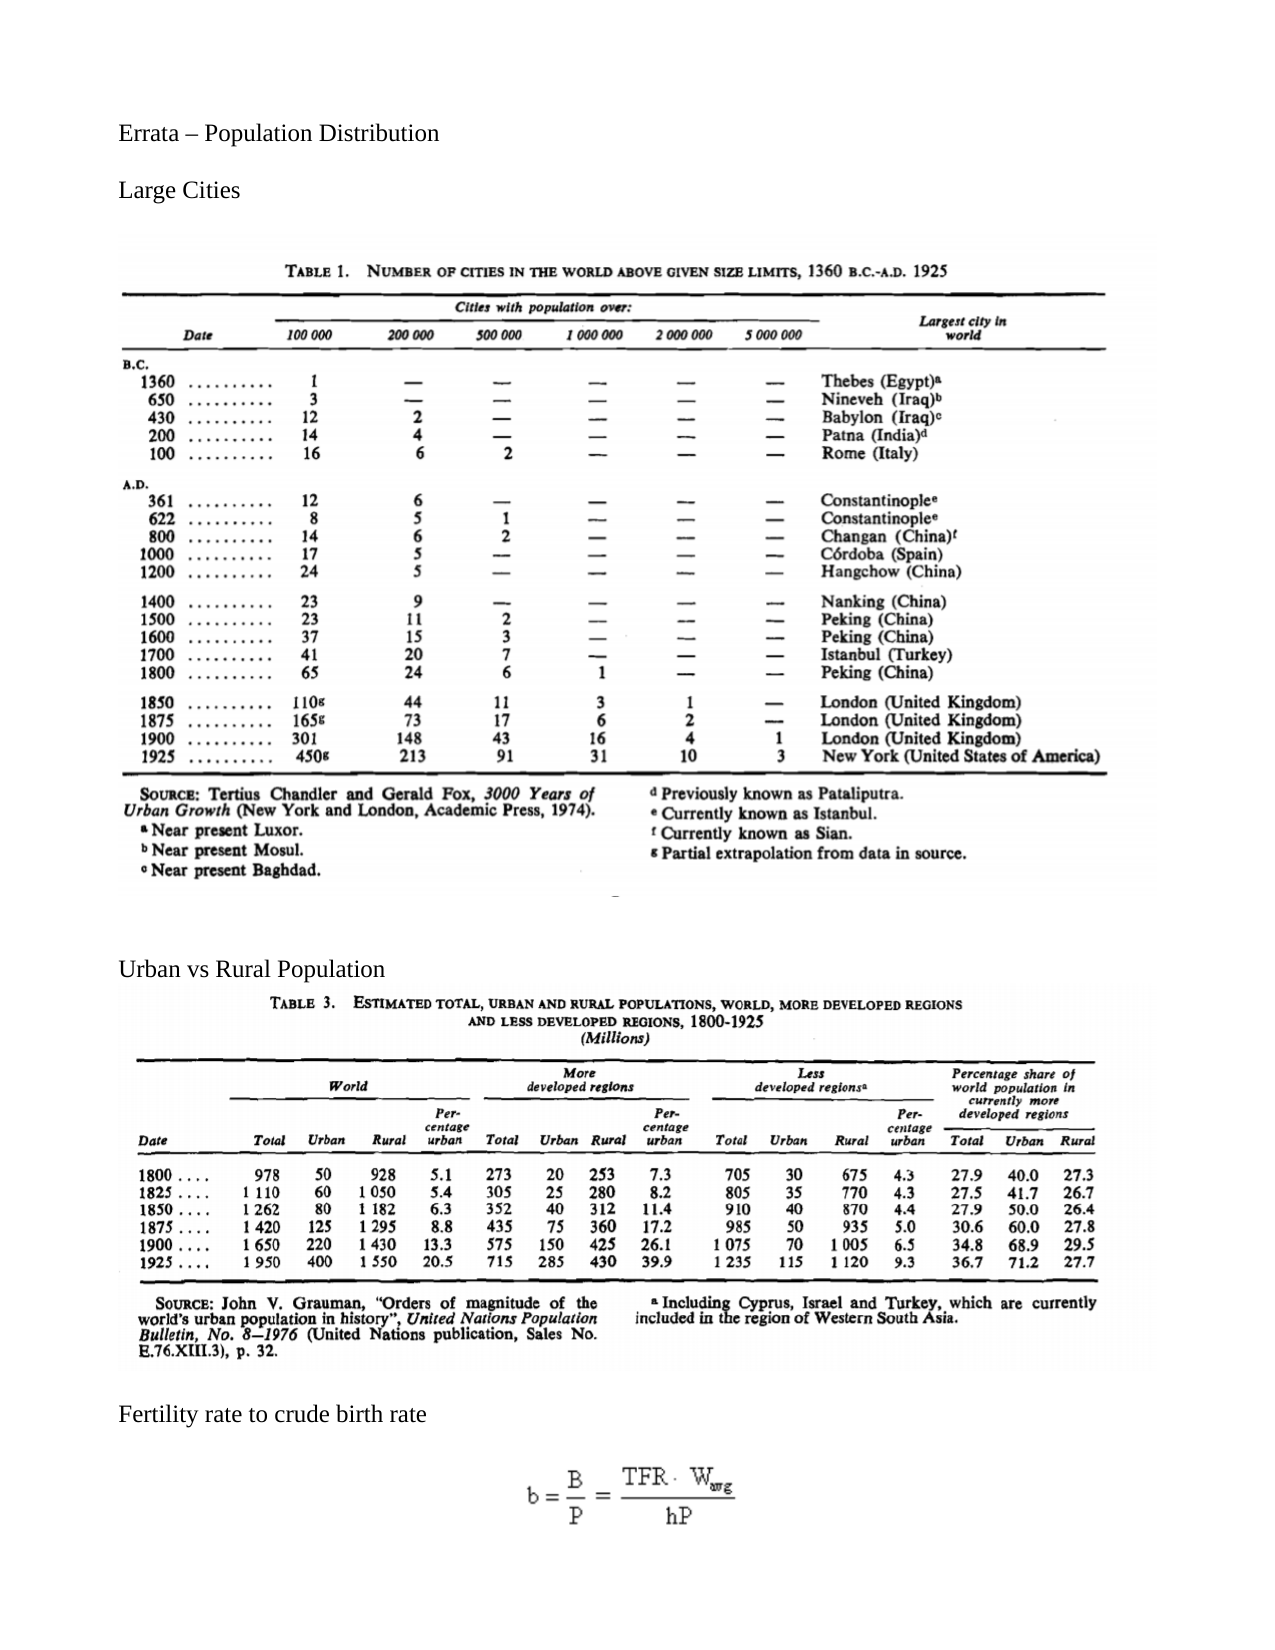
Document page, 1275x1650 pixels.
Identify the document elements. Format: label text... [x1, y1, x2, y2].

picture [118, 233, 1157, 897]
text Fertility rate to crude birth rate [118, 1399, 1157, 1428]
picture [496, 1428, 779, 1554]
text Errata – Population Distribution [118, 118, 1157, 147]
picture [118, 983, 1157, 1371]
text Urban vs Rural Population [118, 954, 1157, 983]
text Large Cities [118, 176, 1157, 204]
